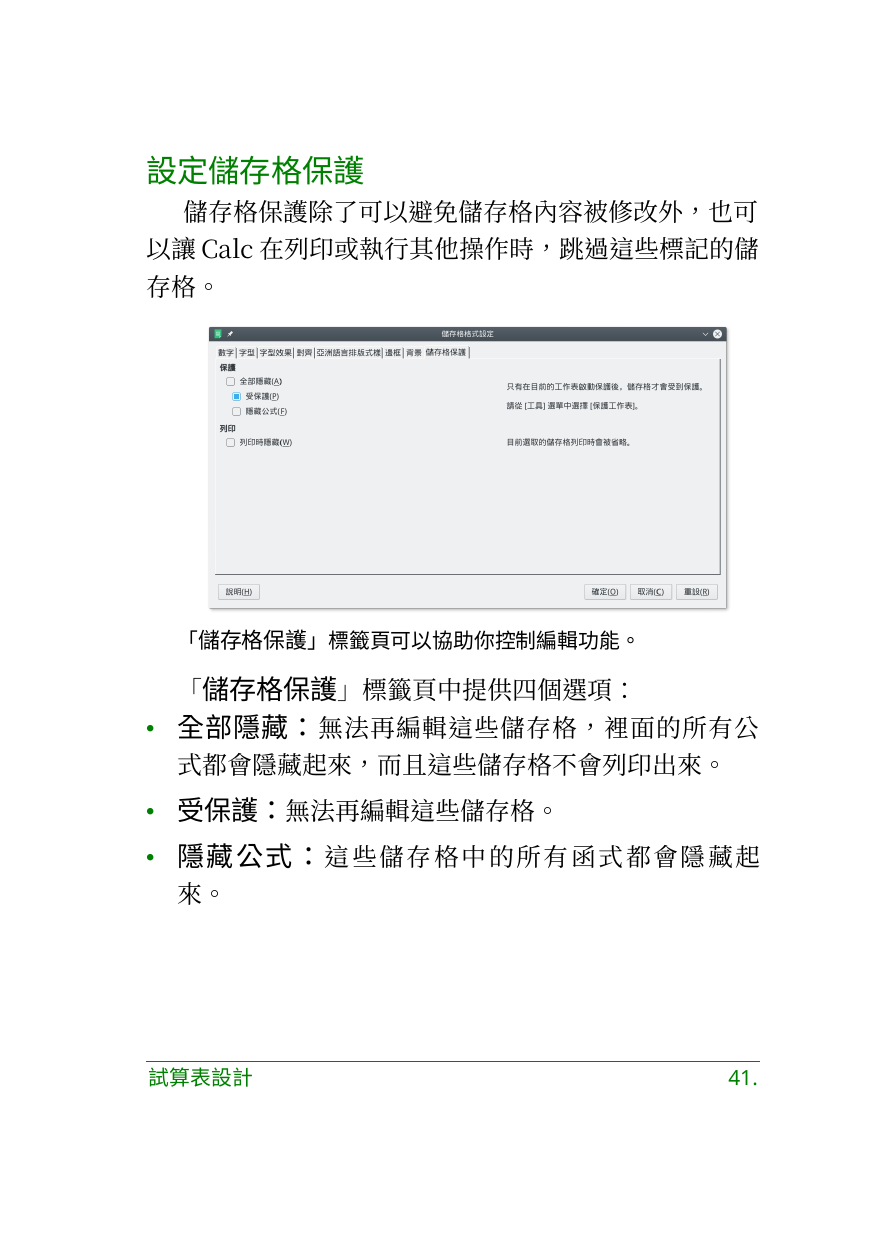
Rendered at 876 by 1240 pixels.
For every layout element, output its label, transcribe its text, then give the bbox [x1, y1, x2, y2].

picture [205, 323, 733, 615]
list 全部隱藏：無法再編輯這些儲存格，裡面的所有公式都會隱藏起來，而且這些儲存格不會列印出來。 [146, 707, 760, 782]
table_header [177, 319, 760, 619]
subtitle 設定儲存格保護 [146, 146, 760, 191]
list 隱藏公式：這些儲存格中的所有函式都會隱藏起來。 [146, 836, 760, 911]
list 受保護：無法再編輯這些儲存格。 [146, 791, 760, 828]
text 儲存格保護除了可以避免儲存格內容被修改外，也可以讓Calc在列印或執行其他操作時，跳過這些標記的儲存格。 [146, 191, 760, 303]
table_cell 「儲存格保護」標籤頁可以協助你控制編輯功能。 [177, 619, 760, 654]
list 「儲存格保護」標籤頁中提供四個選項： [146, 670, 760, 707]
